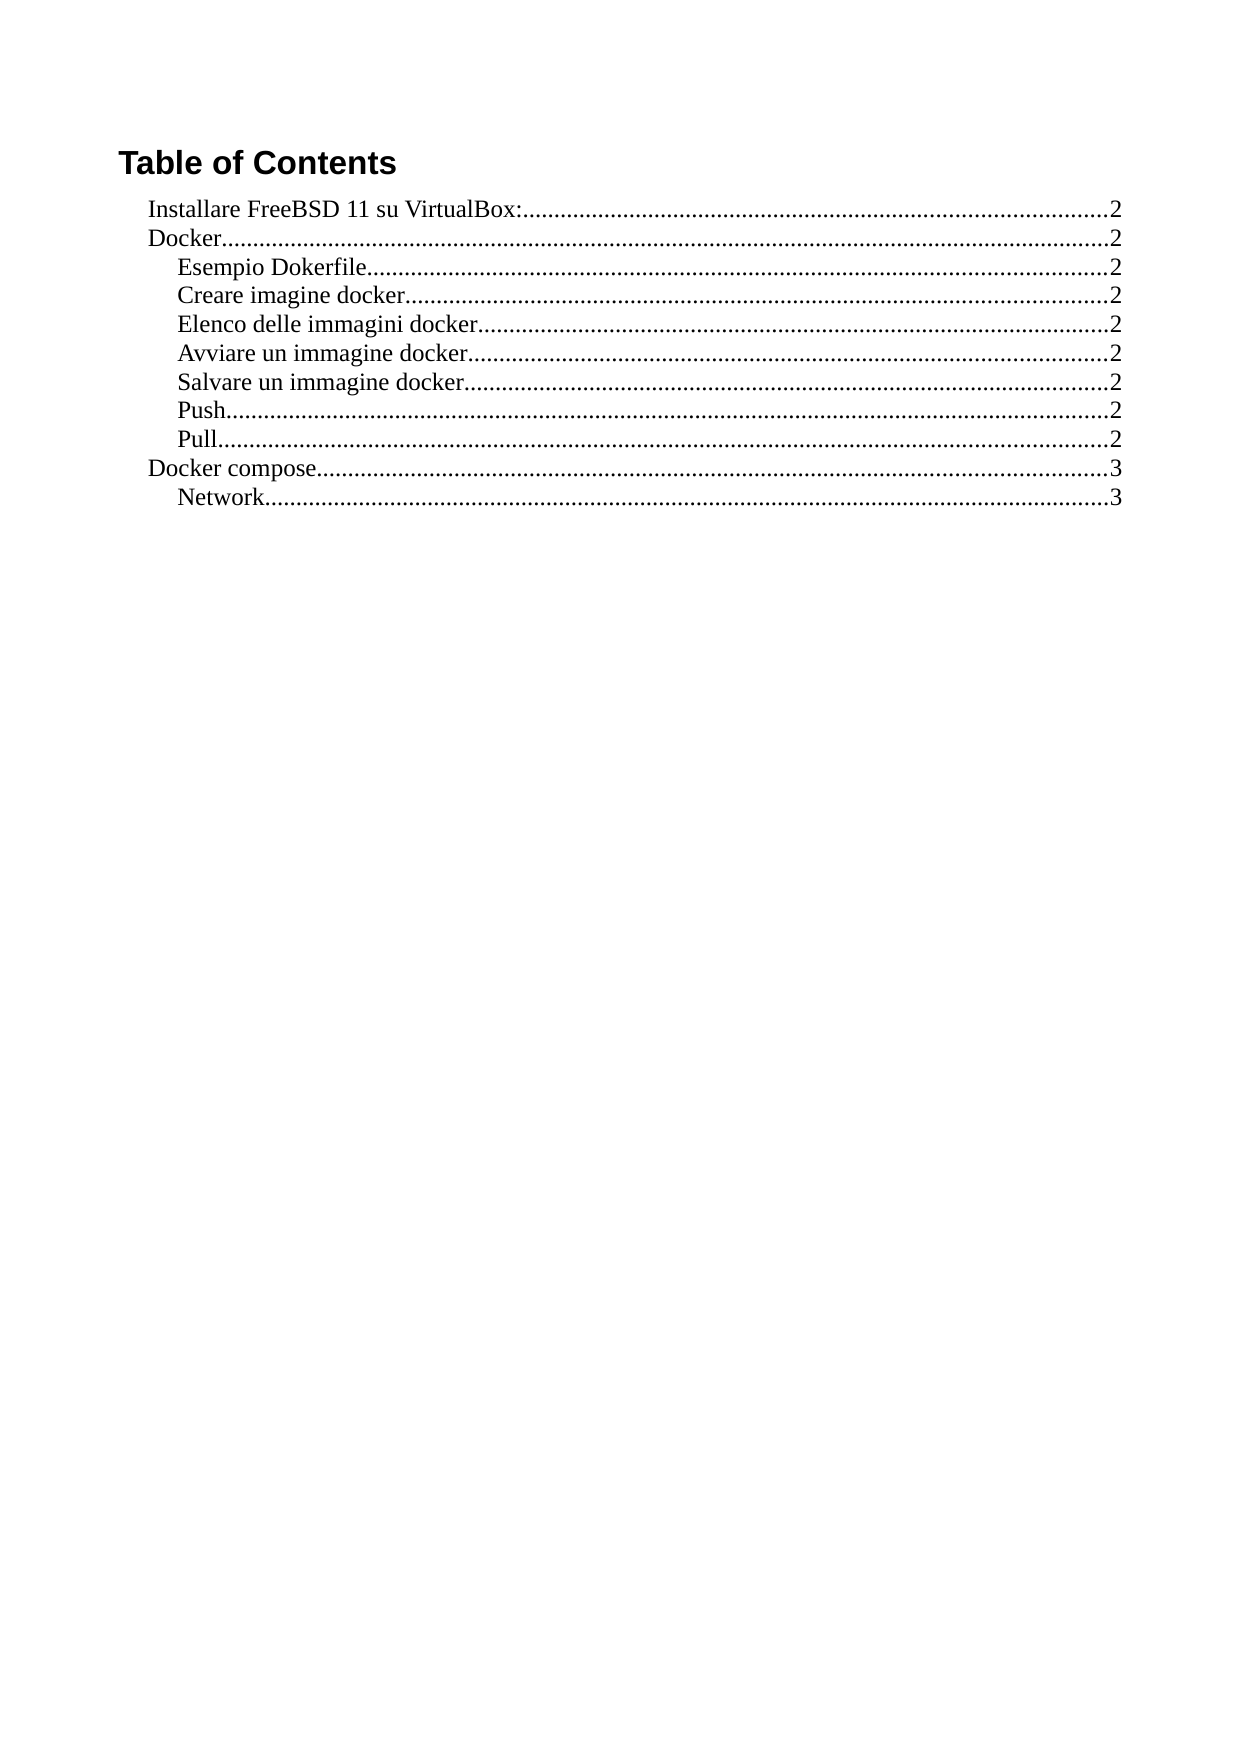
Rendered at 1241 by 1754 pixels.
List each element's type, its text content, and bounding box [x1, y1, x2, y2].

text Pull 2 [177, 424, 1122, 453]
subtitle Table of Contents [118, 143, 1122, 182]
text Salvare un immagine docker 2 [177, 367, 1122, 395]
text Network 3 [177, 482, 1122, 510]
text Avviare un immagine docker 2 [177, 338, 1122, 367]
text Installare FreeBSD 11 su VirtualBox: 2 [148, 194, 1122, 223]
text Creare imagine docker 2 [177, 280, 1122, 309]
text Docker 2 [148, 223, 1122, 252]
text Push 2 [177, 395, 1122, 424]
text Esempio Dokerfile 2 [177, 252, 1122, 280]
text Docker compose 3 [148, 453, 1122, 482]
text Elenco delle immagini docker 2 [177, 309, 1122, 338]
